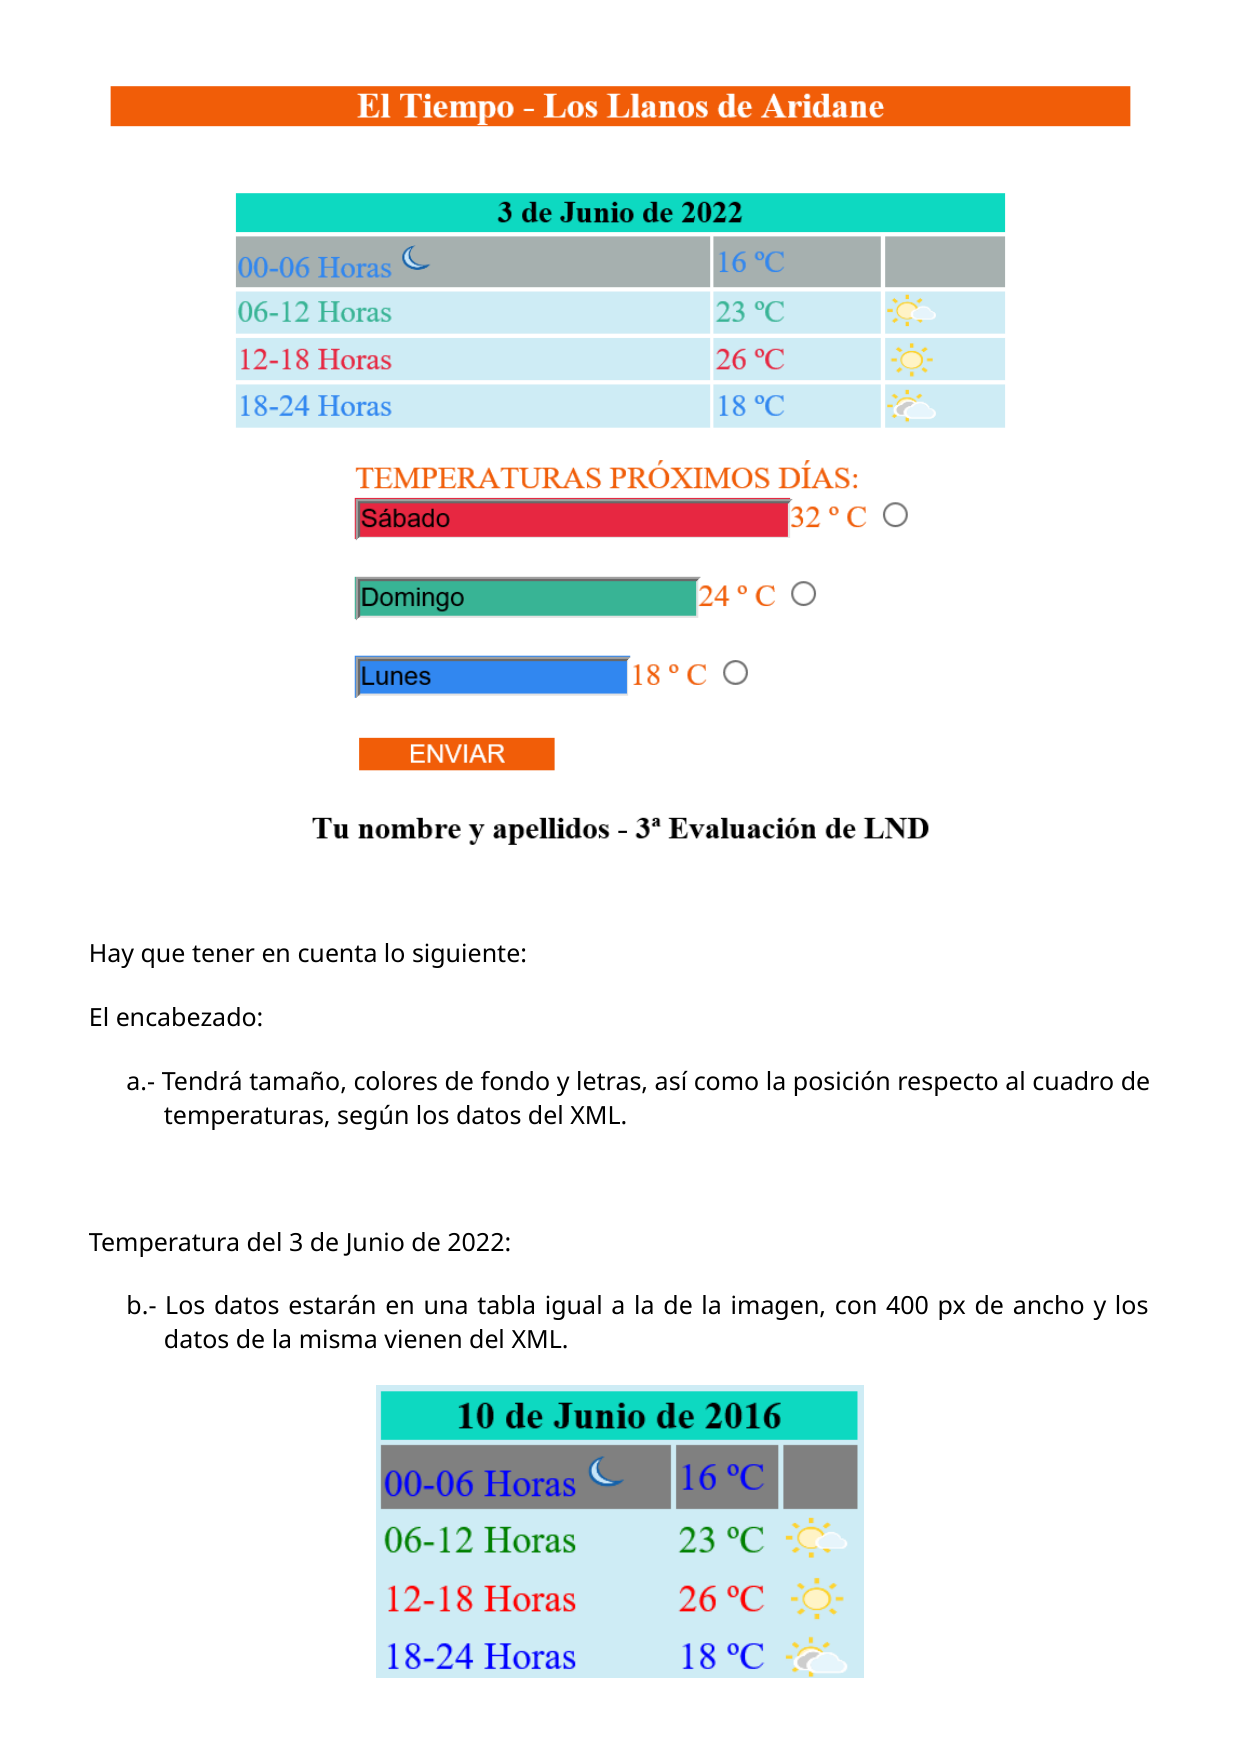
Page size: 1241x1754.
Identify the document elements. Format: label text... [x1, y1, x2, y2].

picture [376, 1385, 864, 1678]
text Hay que tener en cuenta lo siguiente: [89, 936, 1152, 970]
text b.- Los datos estarán en una tabla igual a la de la imagen, con 400 px de ancho y los datos de la misma vienen del XML. [126, 1288, 1152, 1356]
text Temperatura del 3 de Junio de 2022: [89, 1224, 1152, 1258]
text a.- Tendrá tamaño, colores de fondo y letras, así como la posición respecto al cuadro de temperaturas, según los datos del XML. [126, 1063, 1152, 1131]
text El encabezado: [89, 1000, 1152, 1034]
picture [88, 70, 1152, 873]
